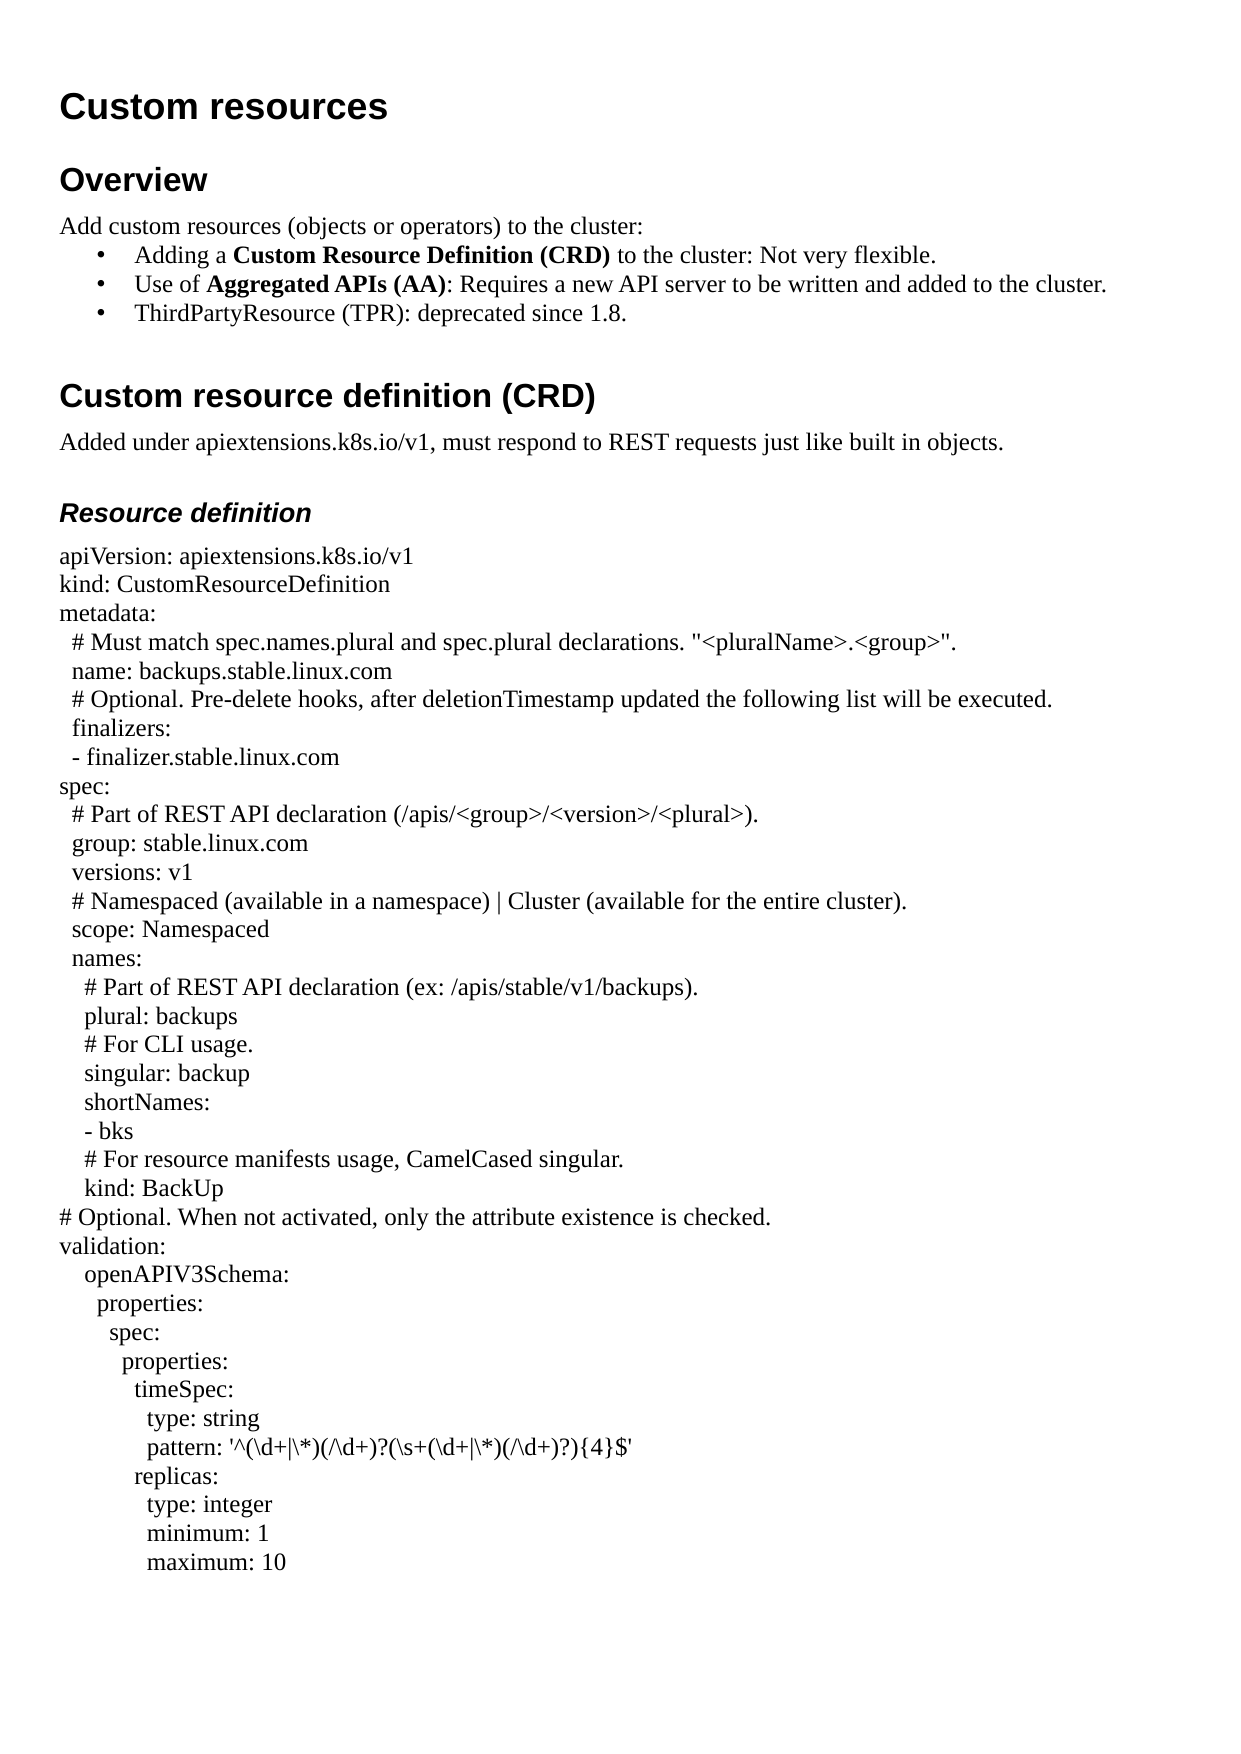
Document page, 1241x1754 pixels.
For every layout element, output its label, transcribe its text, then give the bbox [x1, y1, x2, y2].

subtitle Custom resources [59, 84, 1181, 127]
text - bks # For resource manifests usage, CamelCased singular. [59, 1116, 1181, 1173]
text # Namespaced (available in a namespace) | Cluster (available for the entire cluster). [59, 886, 1181, 914]
text spec: # Part of REST API declaration (/apis/<group>/<version>/<plural>). [59, 771, 1181, 828]
text finalizers: [59, 713, 1181, 742]
text properties: [59, 1346, 1181, 1374]
text # Part of REST API declaration (ex: /apis/stable/v1/backups). [59, 972, 1181, 1001]
list Adding a Custom Resource Definition (CRD) to the cluster: Not very flexible. [97, 240, 1181, 269]
text name: backups.stable.linux.com # Optional. Pre-delete hooks, after deletionTimestamp updated the following list will be executed. [59, 656, 1181, 713]
text plural: backups [59, 1001, 1181, 1029]
subtitle Resource definition [59, 497, 1181, 528]
text openAPIV3Schema: [59, 1259, 1181, 1288]
text Added under apiextensions.k8s.io/v1, must respond to REST requests just like built in objects. [59, 427, 1181, 456]
subtitle Custom resource definition (CRD) [59, 376, 1181, 414]
text # Must match spec.names.plural and spec.plural declarations. "<pluralName>.<group>". [59, 627, 1181, 656]
text spec: [59, 1317, 1181, 1346]
text minimum: 1 [59, 1518, 1181, 1547]
list ThirdPartyResource (TPR): deprecated since 1.8. [97, 298, 1181, 326]
text Add custom resources (objects or operators) to the cluster: [59, 211, 1181, 240]
text pattern: '^(\d+|\*)(/\d+)?(\s+(\d+|\*)(/\d+)?){4}$' [59, 1432, 1181, 1461]
subtitle Overview [59, 161, 1181, 199]
text kind: BackUp [59, 1173, 1181, 1202]
text metadata: [59, 598, 1181, 627]
text # Optional. When not activated, only the attribute existence is checked. validation: [59, 1202, 1181, 1259]
text - finalizer.stable.linux.com [59, 742, 1181, 771]
text scope: Namespaced [59, 914, 1181, 943]
text apiVersion: apiextensions.k8s.io/v1 [59, 541, 1181, 569]
text type: integer [59, 1489, 1181, 1518]
text group: stable.linux.com [59, 828, 1181, 857]
list Use of Aggregated APIs (AA): Requires a new API server to be written and added to the cluster. [97, 269, 1181, 298]
text timeSpec: [59, 1374, 1181, 1403]
text shortNames: [59, 1087, 1181, 1116]
text replicas: [59, 1461, 1181, 1489]
text singular: backup [59, 1058, 1181, 1087]
text properties: [59, 1288, 1181, 1317]
text # For CLI usage. [59, 1029, 1181, 1058]
text kind: CustomResourceDefinition [59, 569, 1181, 598]
text names: [59, 943, 1181, 972]
text type: string [59, 1403, 1181, 1432]
text versions: v1 [59, 857, 1181, 886]
text maximum: 10 [59, 1547, 1181, 1576]
